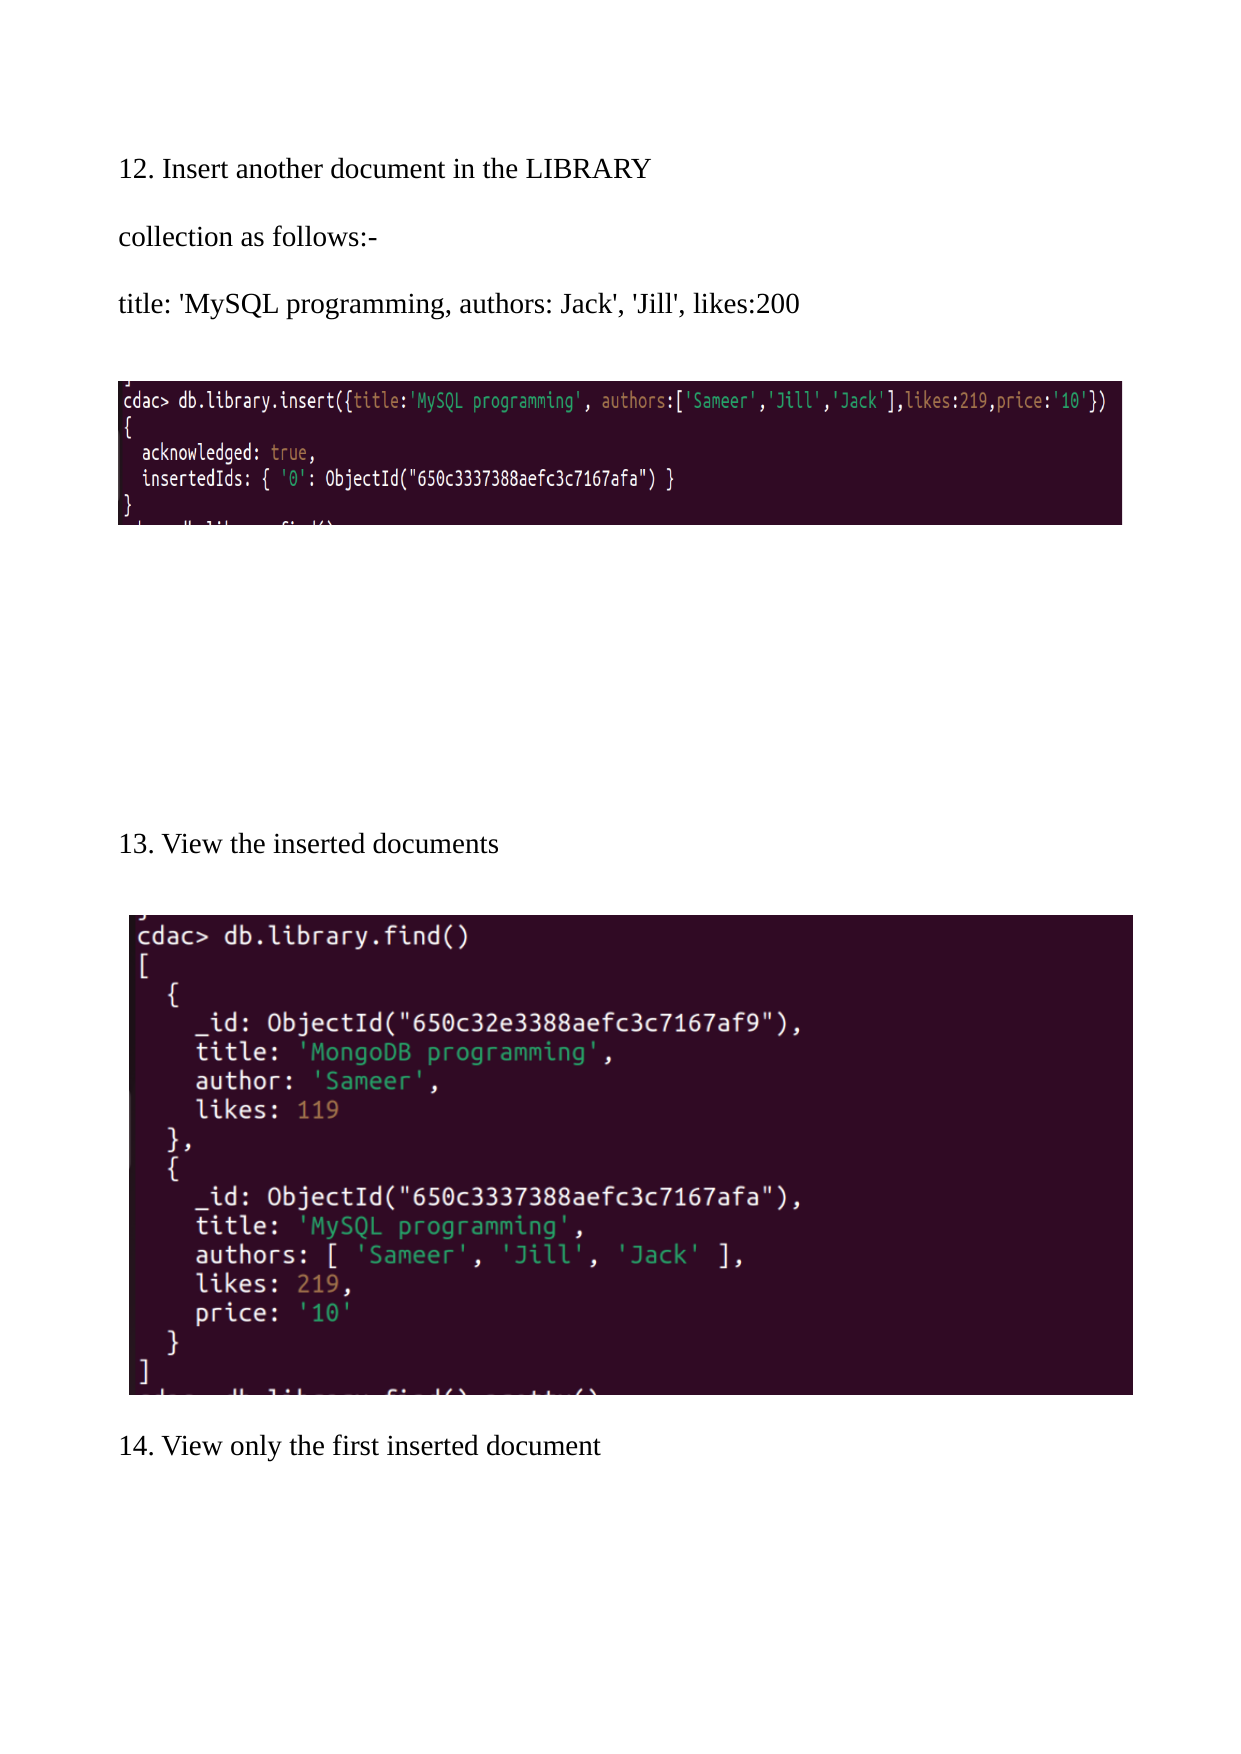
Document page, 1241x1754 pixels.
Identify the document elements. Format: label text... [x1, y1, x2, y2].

picture [118, 381, 1123, 525]
picture [129, 915, 1133, 1395]
text 13. View the inserted documents [118, 826, 1122, 860]
text 14. View only the first inserted document [118, 1428, 1122, 1462]
text 12. Insert another document in the LIBRARY [118, 152, 1122, 185]
text title: 'MySQL programming, authors: Jack', 'Jill', likes:200 [118, 286, 1122, 319]
text collection as follows:- [118, 219, 1122, 252]
